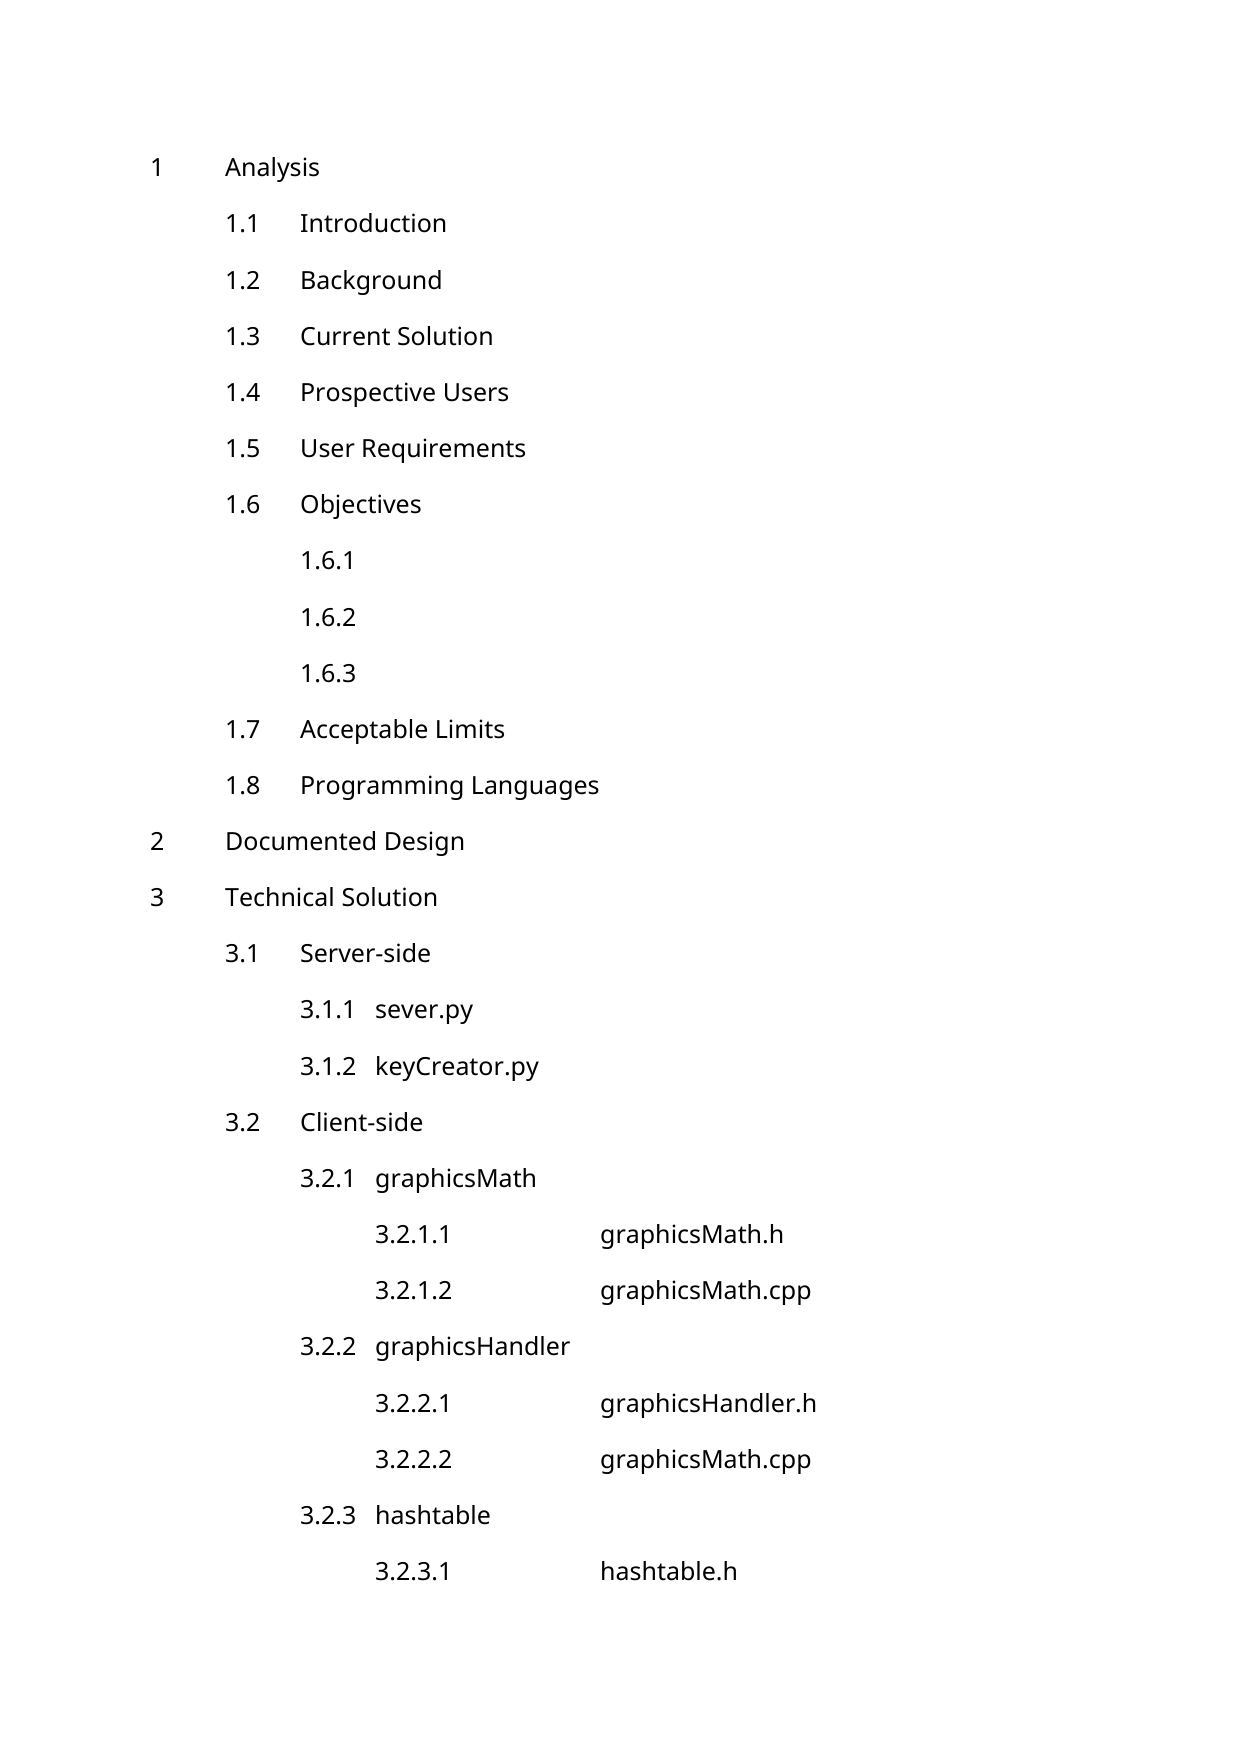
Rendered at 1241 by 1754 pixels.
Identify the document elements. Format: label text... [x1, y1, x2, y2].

text 1.5 User Requirements [150, 431, 1090, 465]
text 1 Analysis [150, 150, 1090, 184]
text 3.2.3 hashtable [150, 1497, 1090, 1532]
text 3.2.1.2 graphicsMath.cpp [150, 1273, 1090, 1307]
text 1.4 Prospective Users [150, 374, 1090, 409]
text 3.1.1 sever.py [150, 992, 1090, 1026]
text 3.2.2 graphicsHandler [150, 1329, 1090, 1363]
text 2 Documented Design [150, 824, 1090, 858]
text 3.2.1.1 graphicsMath.h [150, 1217, 1090, 1251]
text 1.6.2 [150, 599, 1090, 633]
text 3.1.2 keyCreator.py [150, 1048, 1090, 1082]
text 1.6.3 [150, 655, 1090, 689]
text 3.1 Server-side [150, 936, 1090, 970]
text 1.2 Background [150, 262, 1090, 296]
text 1.6.1 [150, 543, 1090, 577]
text 3.2 Client-side [150, 1104, 1090, 1138]
text 1.6 Objectives [150, 487, 1090, 521]
text 3.2.2.2 graphicsMath.cpp [150, 1441, 1090, 1475]
text 3.2.1 graphicsMath [150, 1161, 1090, 1195]
text 1.7 Acceptable Limits [150, 711, 1090, 746]
text 3 Technical Solution [150, 880, 1090, 914]
text 1.1 Introduction [150, 206, 1090, 240]
text 3.2.3.1 hashtable.h [150, 1554, 1090, 1588]
text 1.3 Current Solution [150, 318, 1090, 352]
text 3.2.2.1 graphicsHandler.h [150, 1385, 1090, 1419]
text 1.8 Programming Languages [150, 768, 1090, 802]
